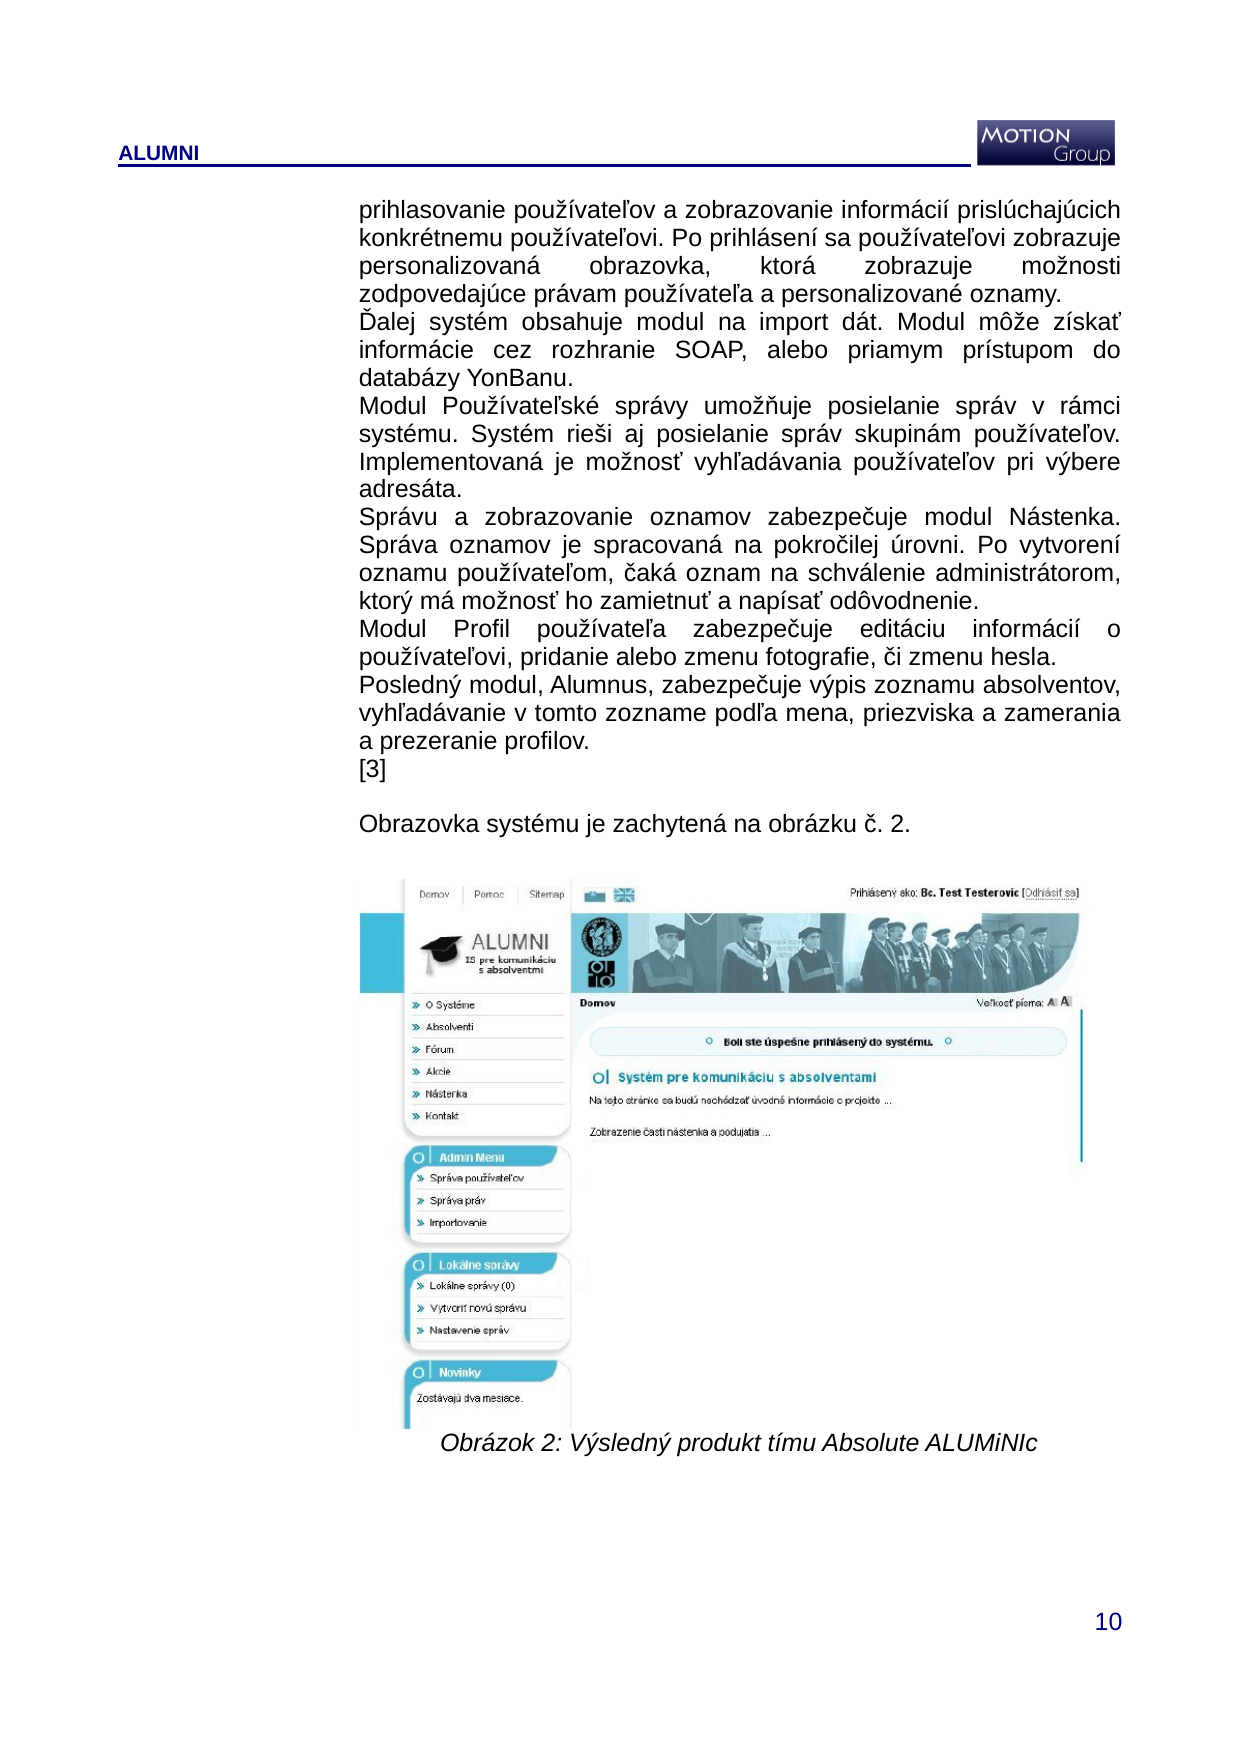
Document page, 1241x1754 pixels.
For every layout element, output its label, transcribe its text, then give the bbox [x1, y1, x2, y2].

text Modul Profil používateľa zabezpečuje editáciu informácií o používateľovi, pridanie alebo zmenu fotografie, či zmenu hesla. [358, 615, 1122, 671]
text [3] [358, 754, 1122, 782]
picture [358, 878, 1123, 1429]
text Ďalej systém obsahuje modul na import dát. Modul môže získať informácie cez rozhranie SOAP, alebo priamym prístupom do databázy YonBanu. [358, 308, 1122, 392]
picture [971, 112, 1122, 172]
text Obrázok 2: Výsledný produkt tímu Absolute ALUMiNIc [358, 1429, 1122, 1456]
text Správu a zobrazovanie oznamov zabezpečuje modul Nástenka. Správa oznamov je spracovaná na pokročilej úrovni. Po vytvorení oznamu používateľom, čaká oznam na schválenie administrátorom, ktorý má možnosť ho zamietnuť a napísať odôvodnenie. [358, 503, 1122, 615]
text Modul Používateľské správy umožňuje posielanie správ v rámci systému. Systém rieši aj posielanie správ skupinám používateľov. Implementovaná je možnosť vyhľadávania používateľov pri výbere adresáta. [358, 392, 1122, 503]
text Obrazovka systému je zachytená na obrázku č. 2. [358, 810, 1122, 838]
text Posledný modul, Alumnus, zabezpečuje výpis zoznamu absolventov, vyhľadávanie v tomto zozname podľa mena, priezviska a zamerania a prezeranie profilov. [358, 671, 1122, 754]
text prihlasovanie používateľov a zobrazovanie informácií prislúchajúcich konkrétnemu používateľovi. Po prihlásení sa používateľovi zobrazuje personalizovaná obrazovka, ktorá zobrazuje možnosti zodpovedajúce právam používateľa a personalizované oznamy. [358, 196, 1122, 308]
